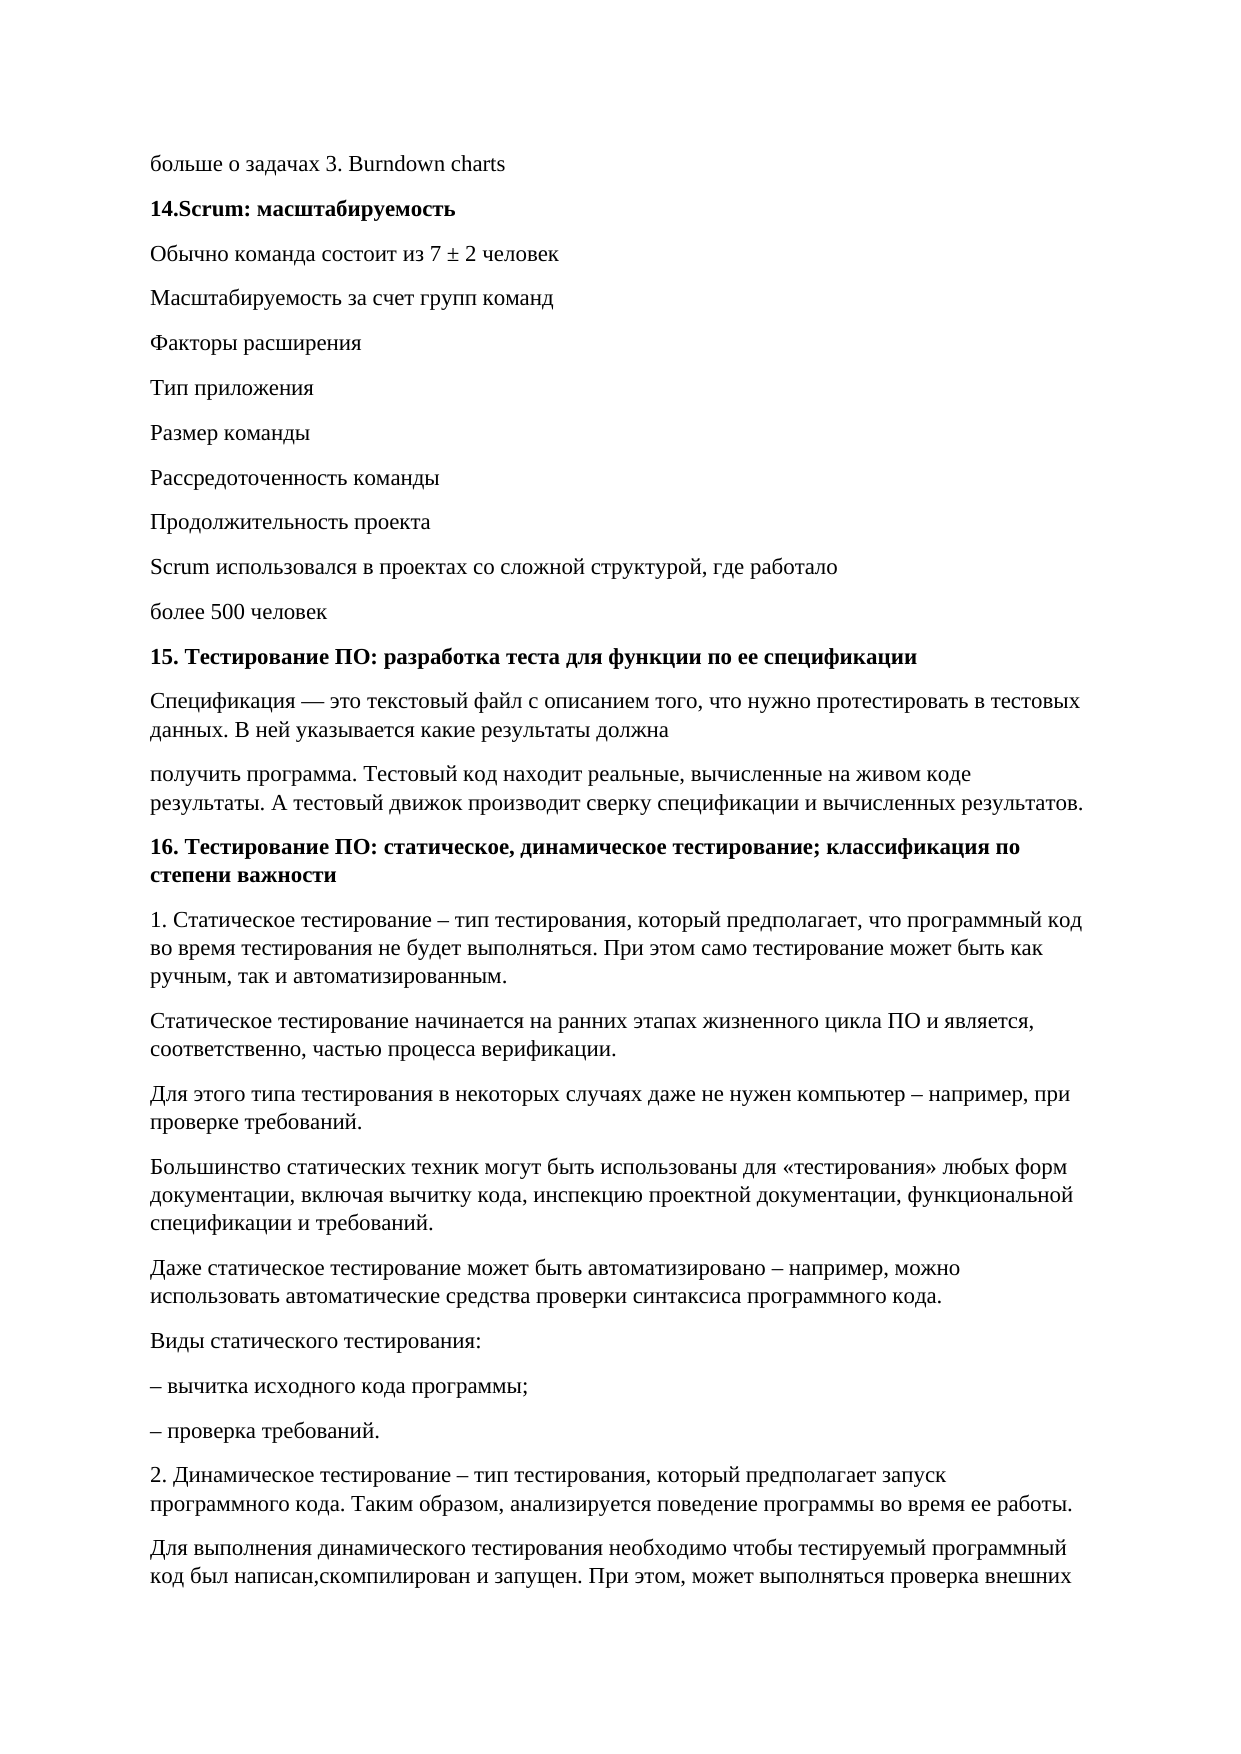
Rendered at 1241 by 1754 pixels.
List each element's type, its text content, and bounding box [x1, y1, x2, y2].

text больше о задачах 3. Burndown charts [150, 150, 1090, 176]
text получить программа. Тестовый код находит реальные, вычисленные на живом коде результаты. А тестовый движок производит сверку спецификации и вычисленных результатов. [150, 760, 1090, 815]
text Продолжительность проекта [150, 508, 1090, 535]
text Обычно команда состоит из 7 ± 2 человек [150, 239, 1090, 266]
text Большинство статических техник могут быть использованы для «тестирования» любых форм документации, включая вычитку кода, инспекцию проектной документации, функциональной спецификации и требований. [150, 1153, 1090, 1236]
text Масштабируемость за счет групп команд [150, 284, 1090, 311]
text Для этого типа тестирования в некоторых случаях даже не нужен компьютер – например, при проверке требований. [150, 1080, 1090, 1135]
text Scrum использовался в проектах со сложной структурой, где работало [150, 553, 1090, 579]
text Тип приложения [150, 374, 1090, 400]
text Статическое тестирование начинается на ранних этапах жизненного цикла ПО и является, соответственно, частью процесса верификации. [150, 1007, 1090, 1062]
text Даже статическое тестирование может быть автоматизировано – например, можно использовать автоматические средства проверки синтаксиса программного кода. [150, 1254, 1090, 1309]
text 2. Динамическое тестирование – тип тестирования, который предполагает запуск программного кода. Таким образом, анализируется поведение программы во время ее работы. [150, 1461, 1090, 1516]
text 14.Scrum: масштабируемость [150, 195, 1090, 221]
text 16. Тестирование ПО: статическое, динамическое тестирование; классификация по степени важности [150, 833, 1090, 888]
text – проверка требований. [150, 1417, 1090, 1443]
text 15. Тестирование ПО: разработка теста для функции по ее спецификации [150, 643, 1090, 669]
text Факторы расширения [150, 329, 1090, 356]
text Для выполнения динамического тестирования необходимо чтобы тестируемый программный код был написан,скомпилирован и запущен. При этом, может выполняться проверка внешних [150, 1534, 1090, 1589]
text Спецификация — это текстовый файл с описанием того, что нужно протестировать в тестовых данных. В ней указывается какие результаты должна [150, 687, 1090, 742]
text Виды статического тестирования: [150, 1327, 1090, 1353]
text более 500 человек [150, 598, 1090, 624]
text 1. Статическое тестирование – тип тестирования, который предполагает, что программный код во время тестирования не будет выполняться. При этом само тестирование может быть как ручным, так и автоматизированным. [150, 906, 1090, 989]
text Рассредоточенность команды [150, 463, 1090, 490]
text – вычитка исходного кода программы; [150, 1372, 1090, 1398]
text Размер команды [150, 419, 1090, 445]
